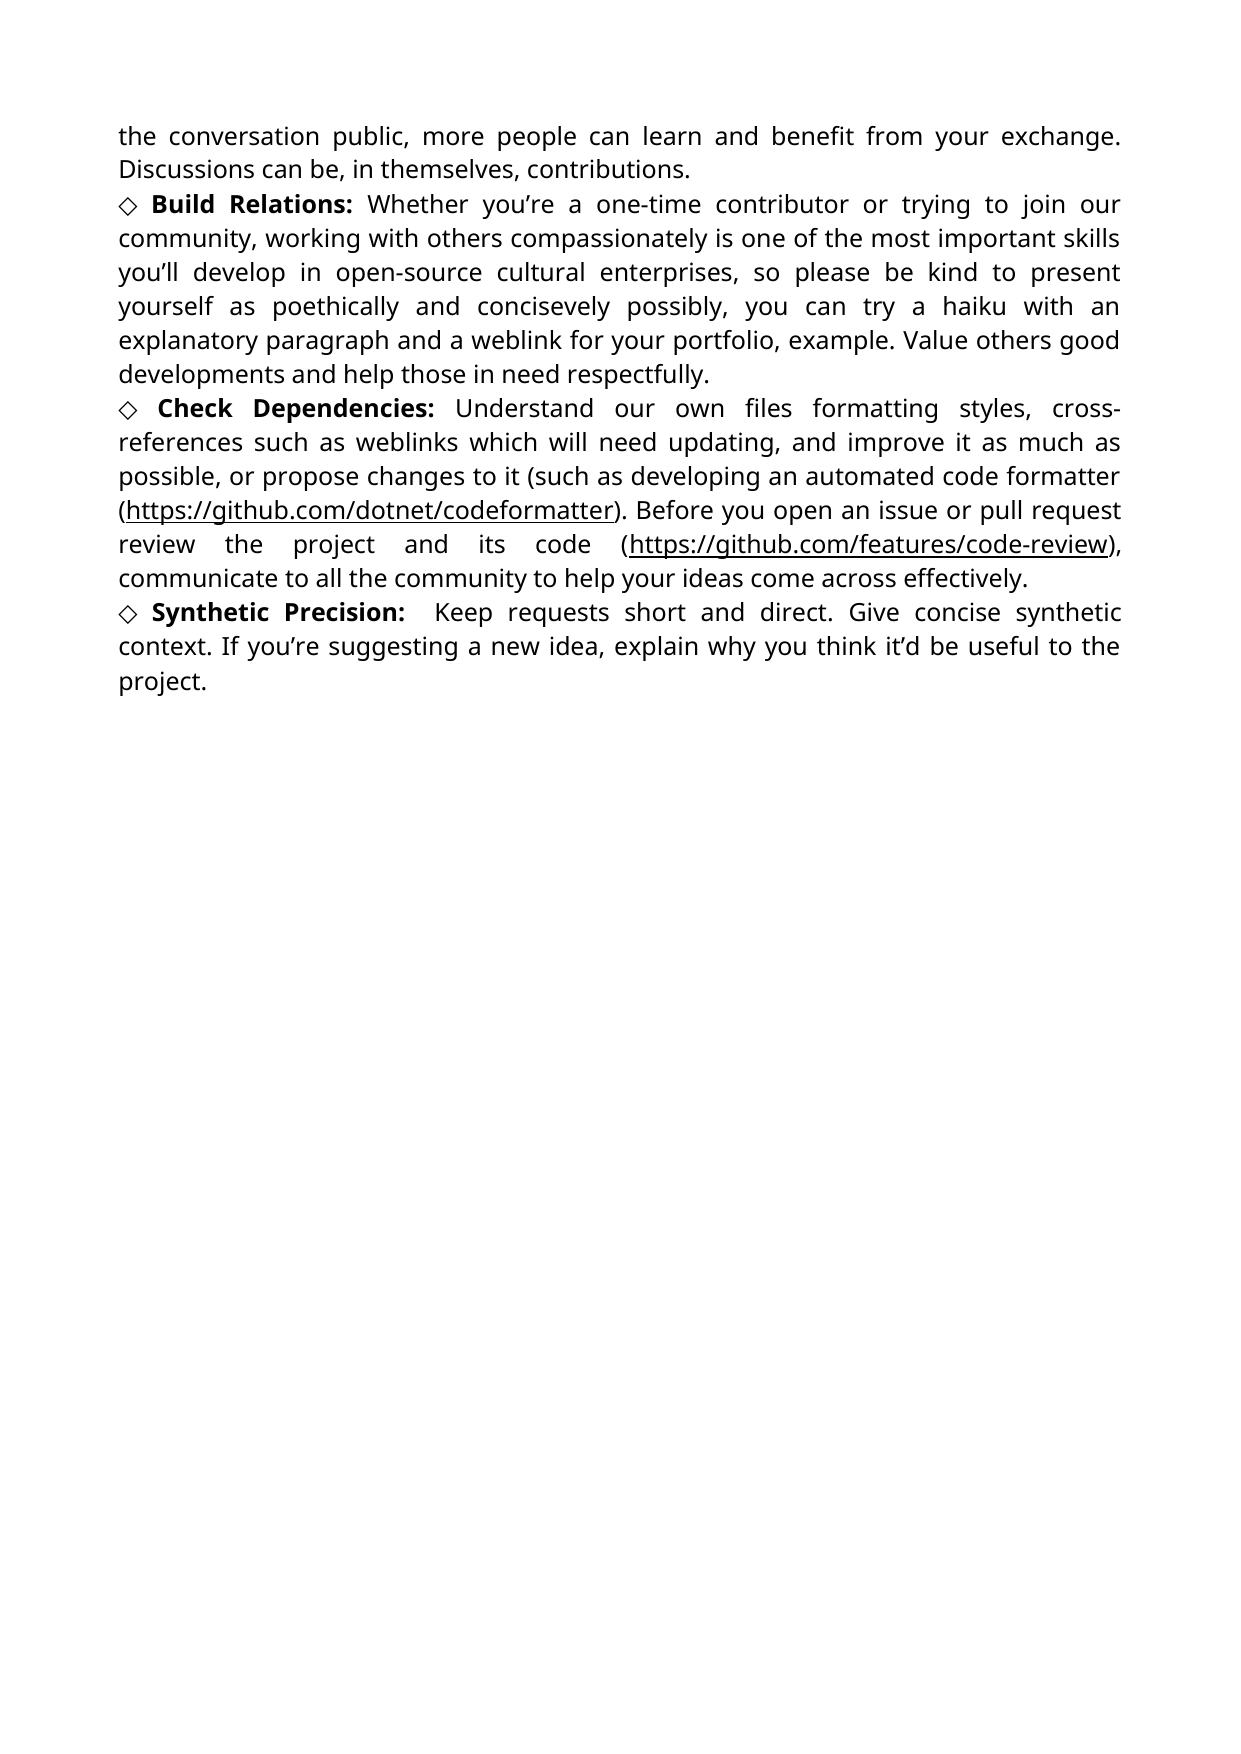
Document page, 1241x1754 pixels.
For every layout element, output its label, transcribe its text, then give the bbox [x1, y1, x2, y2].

text ◇ Build Relations: Whether you’re a one-time contributor or trying to join our community, working with others compassionately is one of the most important skills you’ll develop in open-source cultural enterprises, so please be kind to present yourself as poethically and concisevely possibly, you can try a haiku with an explanatory paragraph and a weblink for your portfolio, example. Value others good developments and help those in need respectfully. [118, 186, 1122, 391]
text ◇ Synthetic Precision: Keep requests short and direct. Give concise synthetic context. If you’re suggesting a new idea, explain why you think it’d be useful to the project. [118, 595, 1122, 697]
text ◇ Check Dependencies: Understand our own files formatting styles, cross-references such as weblinks which will need updating, and improve it as much as possible, or propose changes to it (such as developing an automated code formatter (https://github.com/dotnet/codeformatter). Before you open an issue or pull request review the project and its code (https://github.com/features/code-review), communicate to all the community to help your ideas come across effectively. [118, 391, 1122, 595]
text the conversation public, more people can learn and benefit from your exchange. Discussions can be, in themselves, contributions. [118, 118, 1122, 186]
